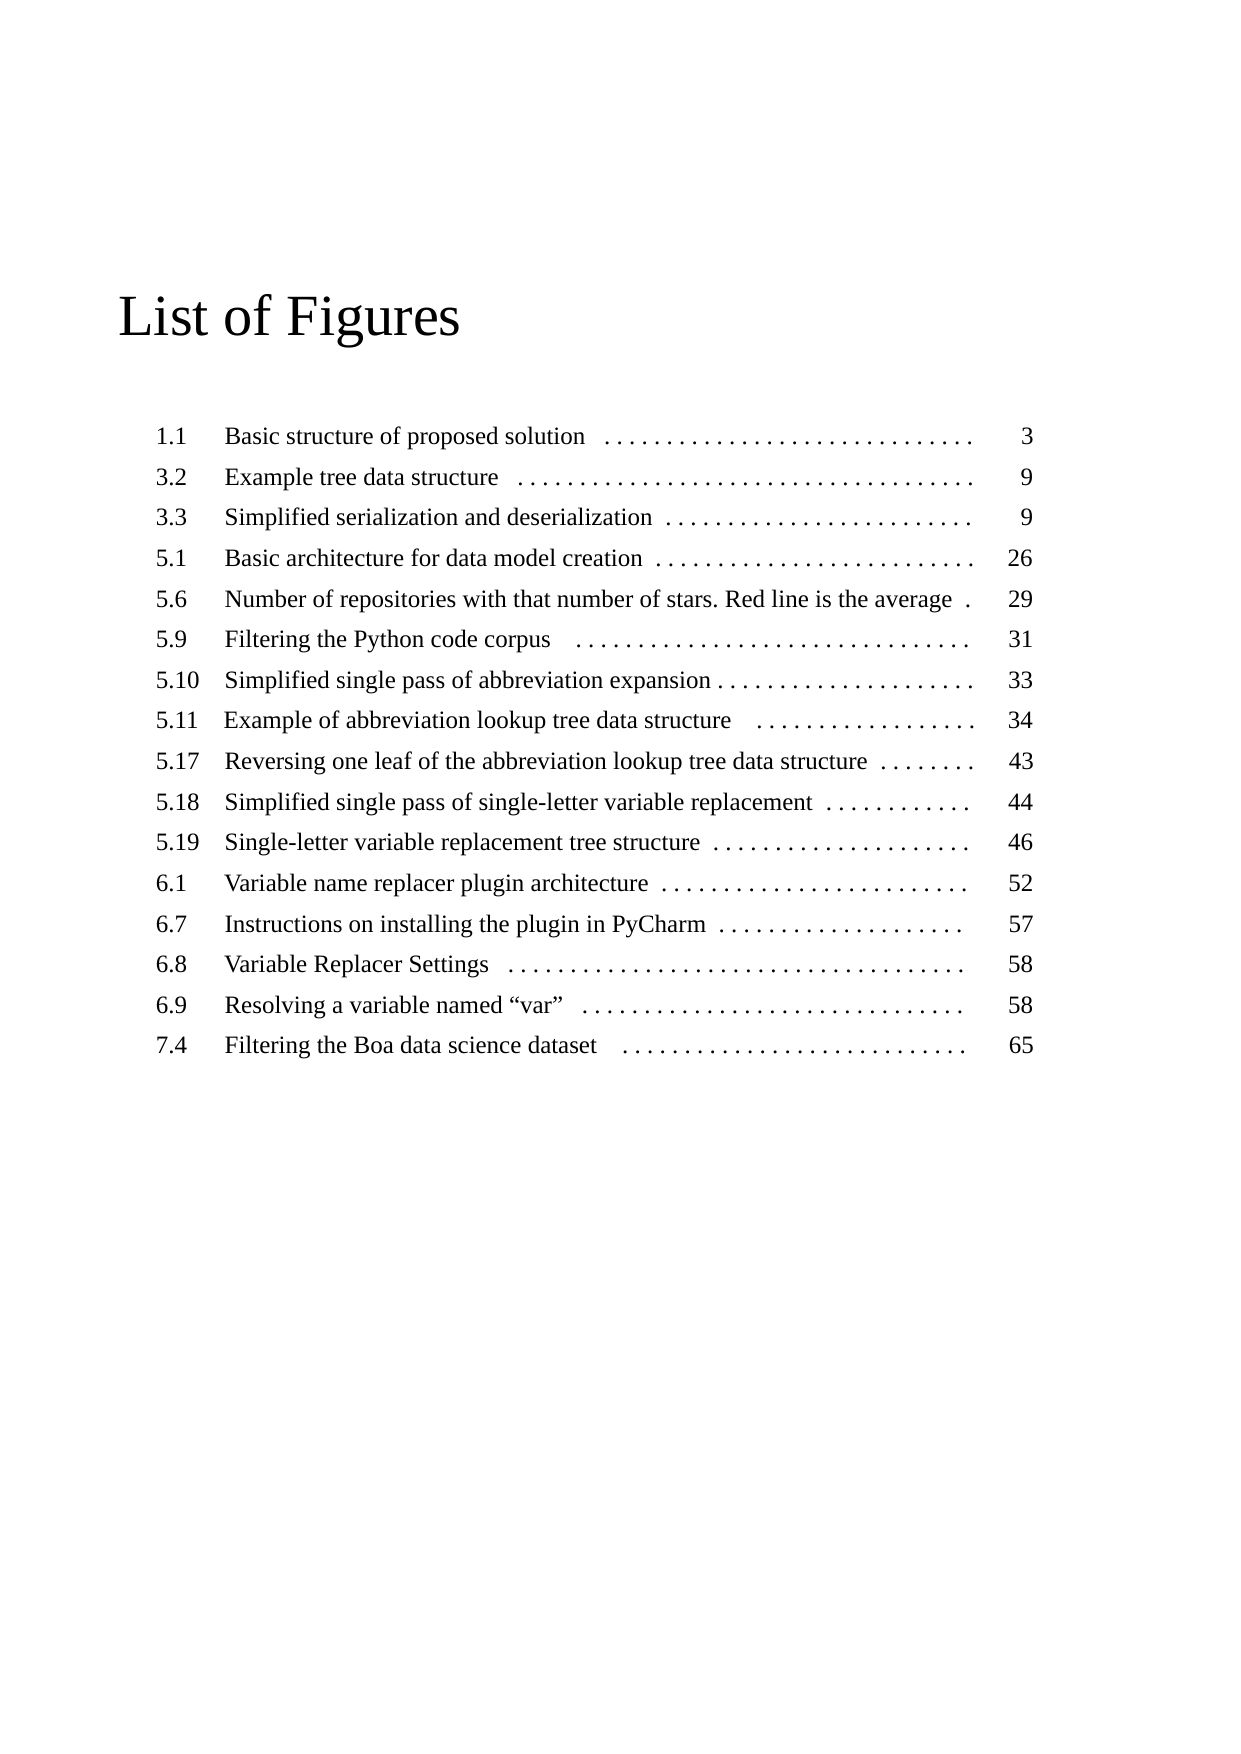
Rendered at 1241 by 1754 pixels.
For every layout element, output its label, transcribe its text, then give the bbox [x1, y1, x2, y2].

text List of Figures [118, 281, 1033, 348]
text 1.1 Basic structure of proposed solution . . . . . . . . . . . . . . . . . . . . . . . . . . . . . . 3 [118, 421, 1033, 450]
text 5.10 Simplified single pass of abbreviation expansion . . . . . . . . . . . . . . . . . . . . . 33 [118, 665, 1033, 694]
text 5.18 Simplified single pass of single-letter variable replacement . . . . . . . . . . . . 44 [118, 787, 1033, 816]
text 3.2 Example tree data structure . . . . . . . . . . . . . . . . . . . . . . . . . . . . . . . . . . . . . 9 [118, 462, 1033, 491]
text 5.11 Example of abbreviation lookup tree data structure . . . . . . . . . . . . . . . . . . 34 [118, 706, 1033, 734]
text 5.1 Basic architecture for data model creation . . . . . . . . . . . . . . . . . . . . . . . . . . 26 [118, 543, 1033, 572]
text 5.6 Number of repositories with that number of stars. Red line is the average . 29 [118, 584, 1033, 612]
text 6.1 Variable name replacer plugin architecture . . . . . . . . . . . . . . . . . . . . . . . . . 52 [118, 868, 1033, 897]
text 6.7 Instructions on installing the plugin in PyCharm . . . . . . . . . . . . . . . . . . . . 57 [118, 909, 1033, 937]
text 6.8 Variable Replacer Settings . . . . . . . . . . . . . . . . . . . . . . . . . . . . . . . . . . . . . 58 [118, 949, 1033, 978]
text 6.9 Resolving a variable named “var” . . . . . . . . . . . . . . . . . . . . . . . . . . . . . . . 58 [118, 990, 1033, 1019]
text 5.19 Single-letter variable replacement tree structure . . . . . . . . . . . . . . . . . . . . . 46 [118, 827, 1033, 856]
text 3.3 Simplified serialization and deserialization . . . . . . . . . . . . . . . . . . . . . . . . . 9 [118, 502, 1033, 531]
text 7.4 Filtering the Boa data science dataset . . . . . . . . . . . . . . . . . . . . . . . . . . . . 65 [118, 1031, 1033, 1059]
text 5.17 Reversing one leaf of the abbreviation lookup tree data structure . . . . . . . . 43 [118, 746, 1033, 775]
text 5.9 Filtering the Python code corpus . . . . . . . . . . . . . . . . . . . . . . . . . . . . . . . . 31 [118, 624, 1033, 653]
